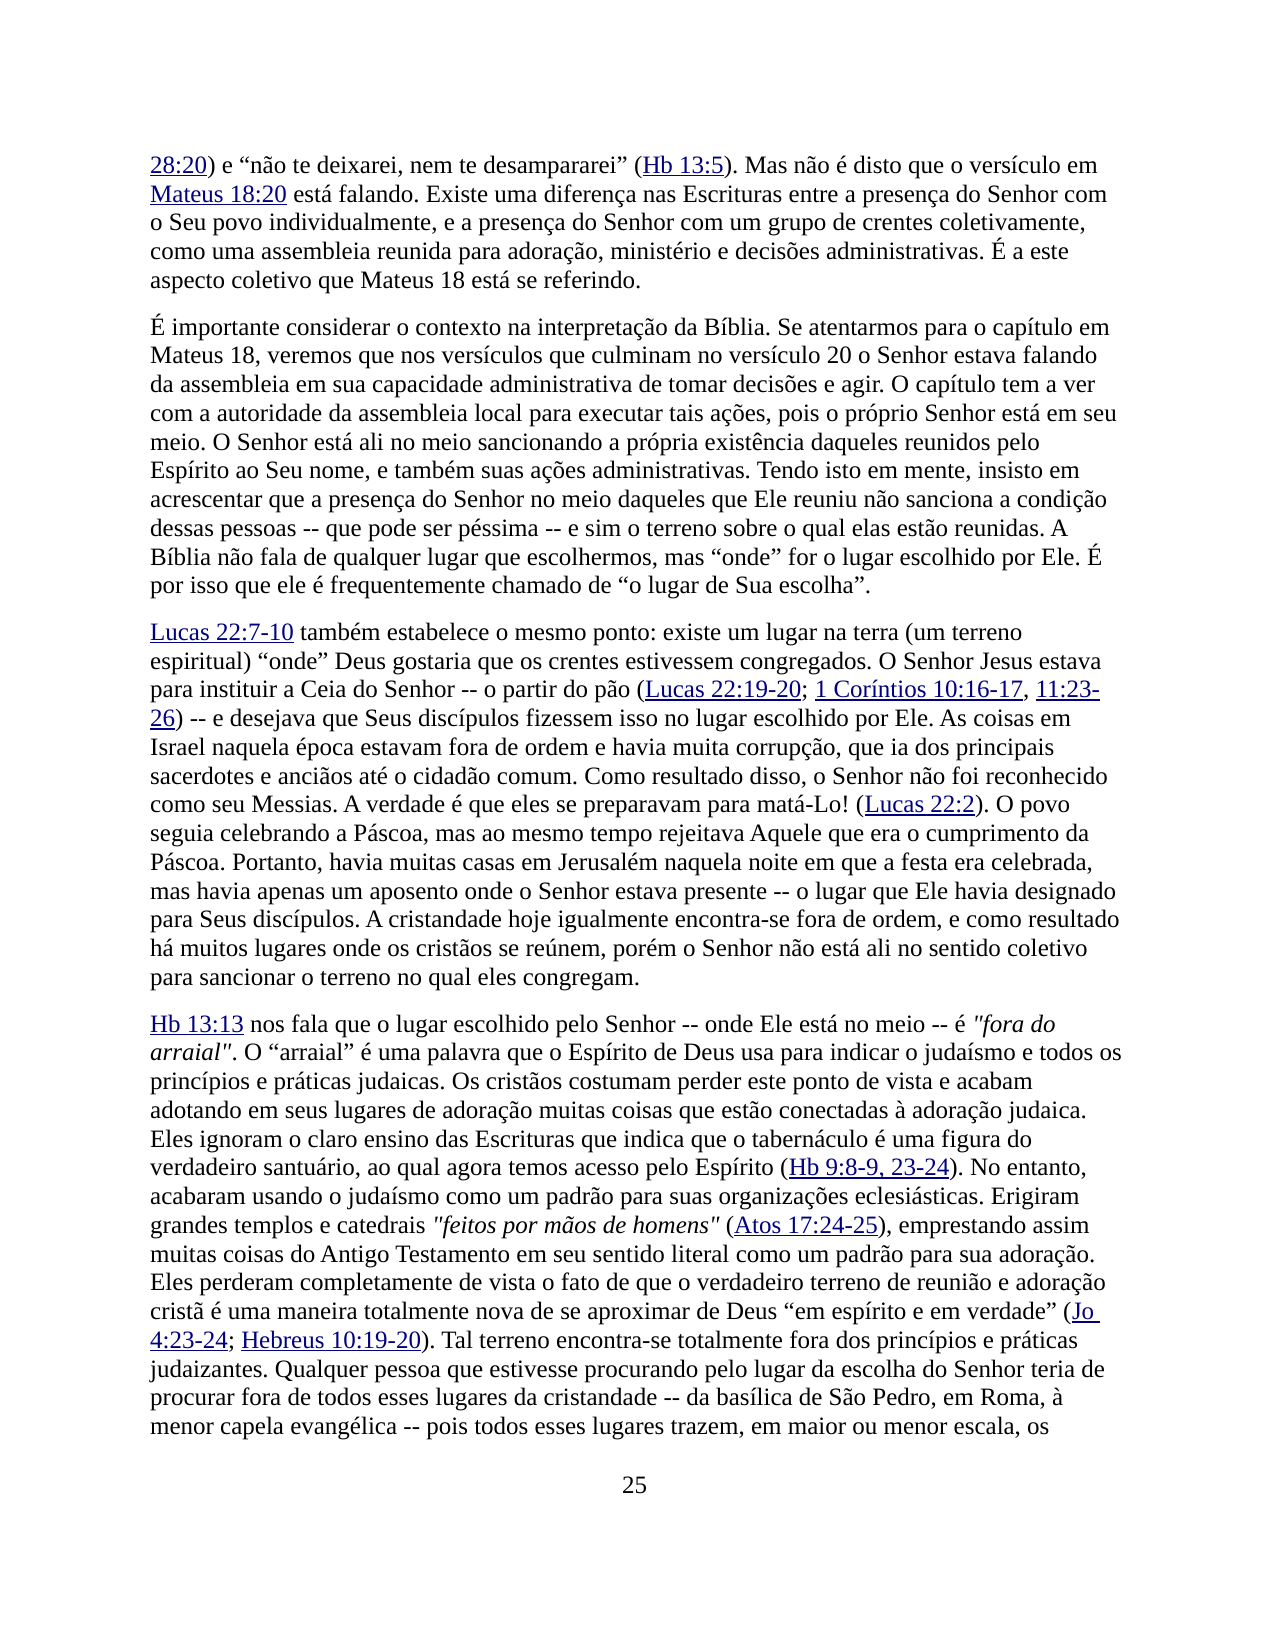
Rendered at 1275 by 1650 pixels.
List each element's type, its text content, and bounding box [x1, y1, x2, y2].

text Hb 13:13 nos fala que o lugar escolhido pelo Senhor -- onde Ele está no meio -- é "fora do arraial". O “arraial” é uma palavra que o Espírito de Deus usa para indicar o judaísmo e todos os princípios e práticas judaicas. Os cristãos costumam perder este ponto de vista e acabam adotando em seus lugares de adoração muitas coisas que estão conectadas à adoração judaica. Eles ignoram o claro ensino das Escrituras que indica que o tabernáculo é uma figura do verdadeiro santuário, ao qual agora temos acesso pelo Espírito (Hb 9:8-9, 23-24). No entanto, acabaram usando o judaísmo como um padrão para suas organizações eclesiásticas. Erigiram grandes templos e catedrais "feitos por mãos de homens" (Atos 17:24-25), emprestando assim muitas coisas do Antigo Testamento em seu sentido literal como um padrão para sua adoração. Eles perderam completamente de vista o fato de que o verdadeiro terreno de reunião e adoração cristã é uma maneira totalmente nova de se aproximar de Deus “em espírito e em verdade” (Jo 4:23-24; Hebreus 10:19-20). Tal terreno encontra-se totalmente fora dos princípios e práticas judaizantes. Qualquer pessoa que estivesse procurando pelo lugar da escolha do Senhor teria de procurar fora de todos esses lugares da cristandade -- da basílica de São Pedro, em Roma, à menor capela evangélica -- pois todos esses lugares trazem, em maior ou menor escala, os [150, 1009, 1125, 1440]
text É importante considerar o contexto na interpretação da Bíblia. Se atentarmos para o capítulo em Mateus 18, veremos que nos versículos que culminam no versículo 20 o Senhor estava falando da assembleia em sua capacidade administrativa de tomar decisões e agir. O capítulo tem a ver com a autoridade da assembleia local para executar tais ações, pois o próprio Senhor está em seu meio. O Senhor está ali no meio sancionando a própria existência daqueles reunidos pelo Espírito ao Seu nome, e também suas ações administrativas. Tendo isto em mente, insisto em acrescentar que a presença do Senhor no meio daqueles que Ele reuniu não sanciona a condição dessas pessoas -- que pode ser péssima -- e sim o terreno sobre o qual elas estão reunidas. A Bíblia não fala de qualquer lugar que escolhermos, mas “onde” for o lugar escolhido por Ele. É por isso que ele é frequentemente chamado de “o lugar de Sua escolha”. [150, 312, 1125, 599]
text 28:20) e “não te deixarei, nem te desampararei” (Hb 13:5). Mas não é disto que o versículo em Mateus 18:20 está falando. Existe uma diferença nas Escrituras entre a presença do Senhor com o Seu povo individualmente, e a presença do Senhor com um grupo de crentes coletivamente, como uma assembleia reunida para adoração, ministério e decisões administrativas. É a este aspecto coletivo que Mateus 18 está se referindo. [150, 150, 1125, 294]
text Lucas 22:7-10 também estabelece o mesmo ponto: existe um lugar na terra (um terreno espiritual) “onde” Deus gostaria que os crentes estivessem congregados. O Senhor Jesus estava para instituir a Ceia do Senhor -- o partir do pão (Lucas 22:19-20; 1 Coríntios 10:16-17, 11:23-26) -- e desejava que Seus discípulos fizessem isso no lugar escolhido por Ele. As coisas em Israel naquela época estavam fora de ordem e havia muita corrupção, que ia dos principais sacerdotes e anciãos até o cidadão comum. Como resultado disso, o Senhor não foi reconhecido como seu Messias. A verdade é que eles se preparavam para matá-Lo! (Lucas 22:2). O povo seguia celebrando a Páscoa, mas ao mesmo tempo rejeitava Aquele que era o cumprimento da Páscoa. Portanto, havia muitas casas em Jerusalém naquela noite em que a festa era celebrada, mas havia apenas um aposento onde o Senhor estava presente -- o lugar que Ele havia designado para Seus discípulos. A cristandade hoje igualmente encontra-se fora de ordem, e como resultado há muitos lugares onde os cristãos se reúnem, porém o Senhor não está ali no sentido coletivo para sancionar o terreno no qual eles congregam. [150, 617, 1125, 991]
